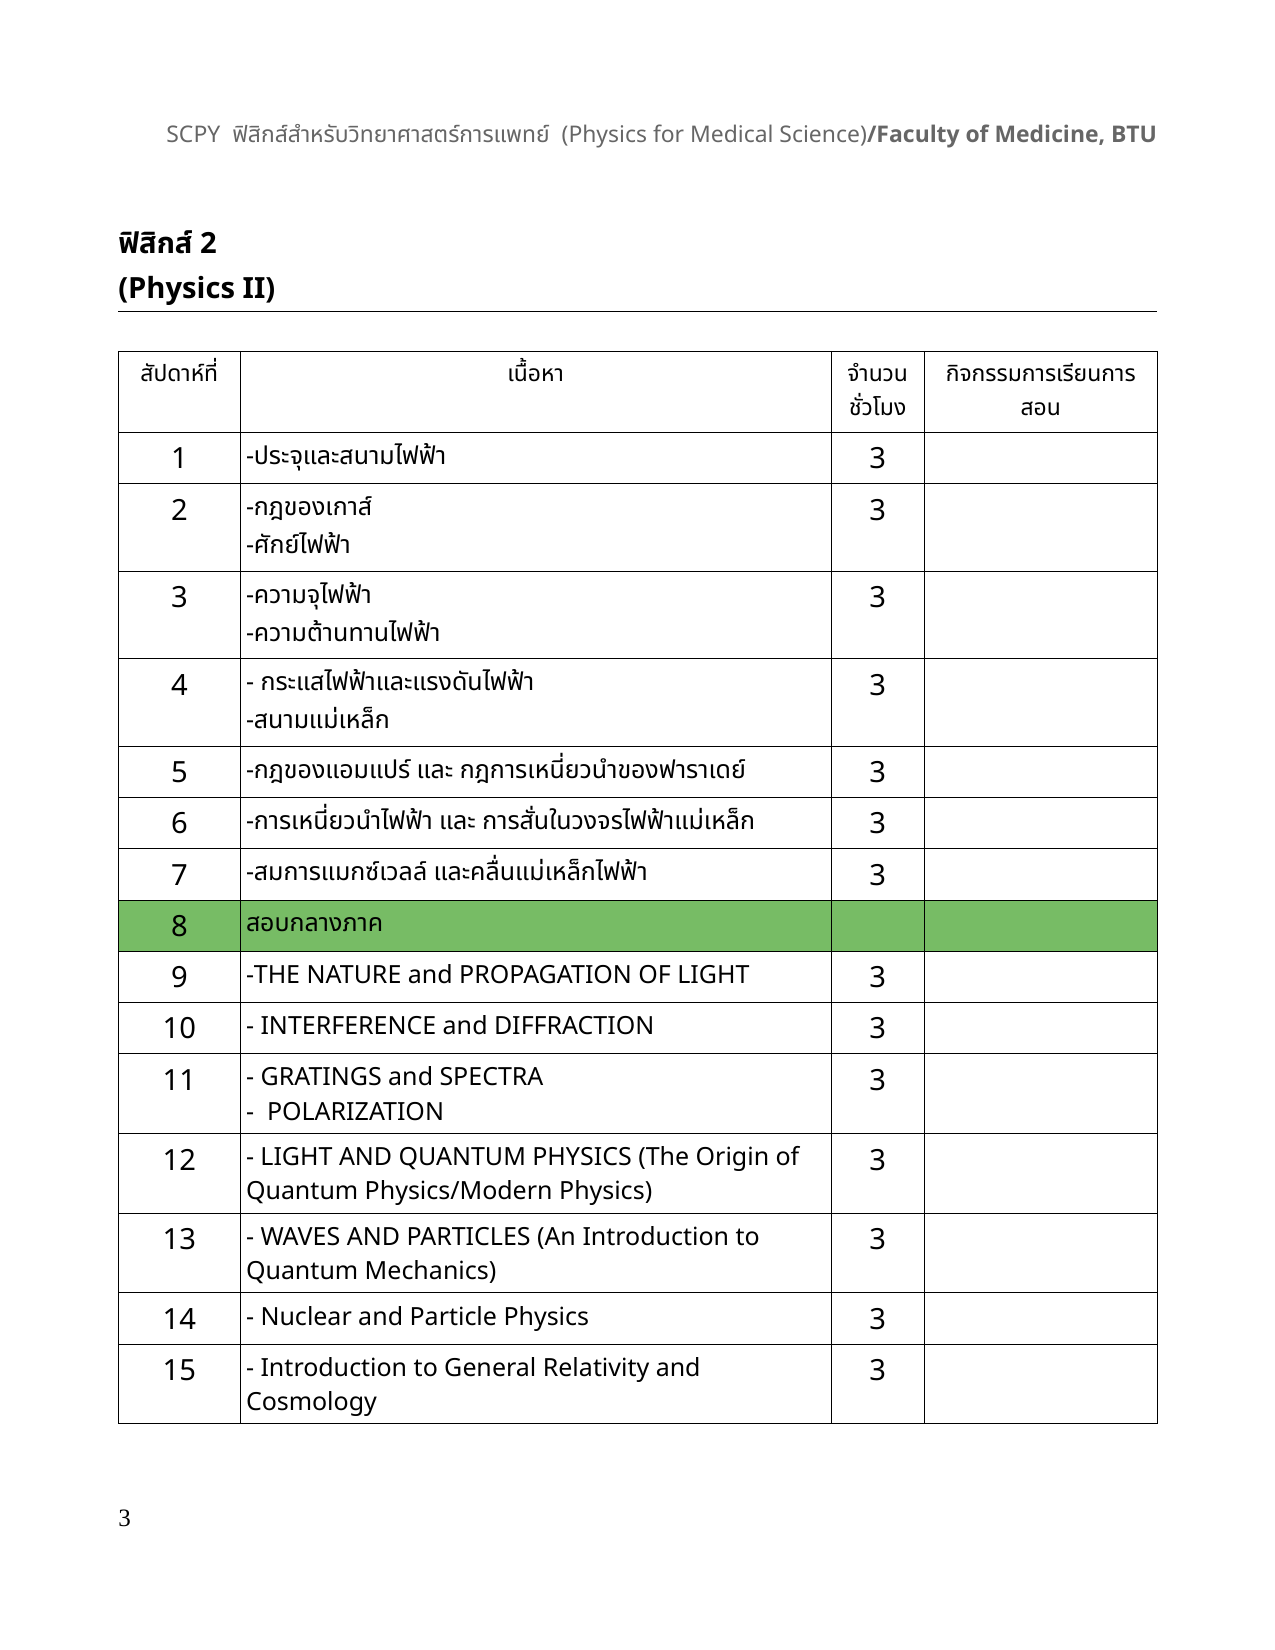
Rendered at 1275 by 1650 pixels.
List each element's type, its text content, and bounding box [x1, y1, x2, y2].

table_cell 13 [119, 1214, 240, 1292]
table_cell สอบกลางภาค [241, 901, 831, 951]
table_cell 3 [832, 1054, 924, 1133]
table_cell [925, 433, 1157, 483]
table_cell [925, 484, 1157, 571]
table_cell -สมการแมกซ์เวลล์ และคลื่นแม่เหล็กไฟฟ้า [241, 849, 831, 899]
table_cell 6 [119, 798, 240, 848]
table_cell 1 [119, 433, 240, 483]
table_cell [925, 1345, 1157, 1423]
table_cell 3 [832, 798, 924, 848]
text ฟิสิกส์ 2 [118, 223, 1157, 267]
table_cell 10 [119, 1003, 240, 1053]
table_header กิจกรรมการเรียนการสอน [925, 352, 1157, 432]
table_cell [925, 659, 1157, 746]
table_cell 9 [119, 952, 240, 1002]
table_cell 3 [832, 849, 924, 899]
table_cell 7 [119, 849, 240, 899]
table_cell 4 [119, 659, 240, 746]
table_cell - Nuclear and Particle Physics [241, 1293, 831, 1343]
table_cell 8 [119, 901, 240, 951]
table_cell 3 [832, 1345, 924, 1423]
table_cell 3 [832, 1134, 924, 1213]
table_cell [925, 849, 1157, 899]
table_cell 2 [119, 484, 240, 571]
table_header เนื้อหา [241, 352, 831, 432]
text (Physics II) [118, 267, 1157, 311]
table_cell -THE NATURE and PROPAGATION OF LIGHT [241, 952, 831, 1002]
table_cell 3 [832, 572, 924, 658]
table_cell - WAVES AND PARTICLES (An Introduction to Quantum Mechanics) [241, 1214, 831, 1292]
table_cell [925, 1214, 1157, 1292]
table_cell 3 [832, 659, 924, 746]
table_cell 14 [119, 1293, 240, 1343]
table_cell [925, 1054, 1157, 1133]
table_cell -ความจุไฟฟ้า -ความต้านทานไฟฟ้า [241, 572, 831, 658]
table_cell [925, 798, 1157, 848]
table_cell [925, 1293, 1157, 1343]
table_header จำนวนชั่วโมง [832, 352, 924, 432]
table_cell 12 [119, 1134, 240, 1213]
table_cell - INTERFERENCE and DIFFRACTION [241, 1003, 831, 1053]
table_cell [832, 901, 924, 951]
table_cell [925, 747, 1157, 797]
table_cell 5 [119, 747, 240, 797]
table_cell 3 [119, 572, 240, 658]
table_header สัปดาห์ที่ [119, 352, 240, 432]
table_cell 15 [119, 1345, 240, 1423]
table_cell [925, 901, 1157, 951]
table_cell 11 [119, 1054, 240, 1133]
table_cell 3 [832, 952, 924, 1002]
table_cell -กฎของแอมแปร์ และ กฎการเหนี่ยวนำของฟาราเดย์ [241, 747, 831, 797]
table_cell 3 [832, 1003, 924, 1053]
table_cell 3 [832, 433, 924, 483]
table_cell [925, 572, 1157, 658]
table_cell 3 [832, 747, 924, 797]
table_cell - กระแสไฟฟ้าและแรงดันไฟฟ้า -สนามแม่เหล็ก [241, 659, 831, 746]
table_cell 3 [832, 1293, 924, 1343]
table_cell - Introduction to General Relativity and Cosmology [241, 1345, 831, 1423]
table_cell [925, 1134, 1157, 1213]
table_cell [925, 952, 1157, 1002]
table_cell - LIGHT AND QUANTUM PHYSICS (The Origin of Quantum Physics/Modern Physics) [241, 1134, 831, 1213]
table_cell -ประจุและสนามไฟฟ้า [241, 433, 831, 483]
table_cell -กฎของเกาส์ -ศักย์ไฟฟ้า [241, 484, 831, 571]
table_cell [925, 1003, 1157, 1053]
table_cell 3 [832, 1214, 924, 1292]
table_cell 3 [832, 484, 924, 571]
table_cell -การเหนี่ยวนำไฟฟ้า และ การสั่นในวงจรไฟฟ้าแม่เหล็ก [241, 798, 831, 848]
table_cell - GRATINGS and SPECTRA - POLARIZATION [241, 1054, 831, 1133]
